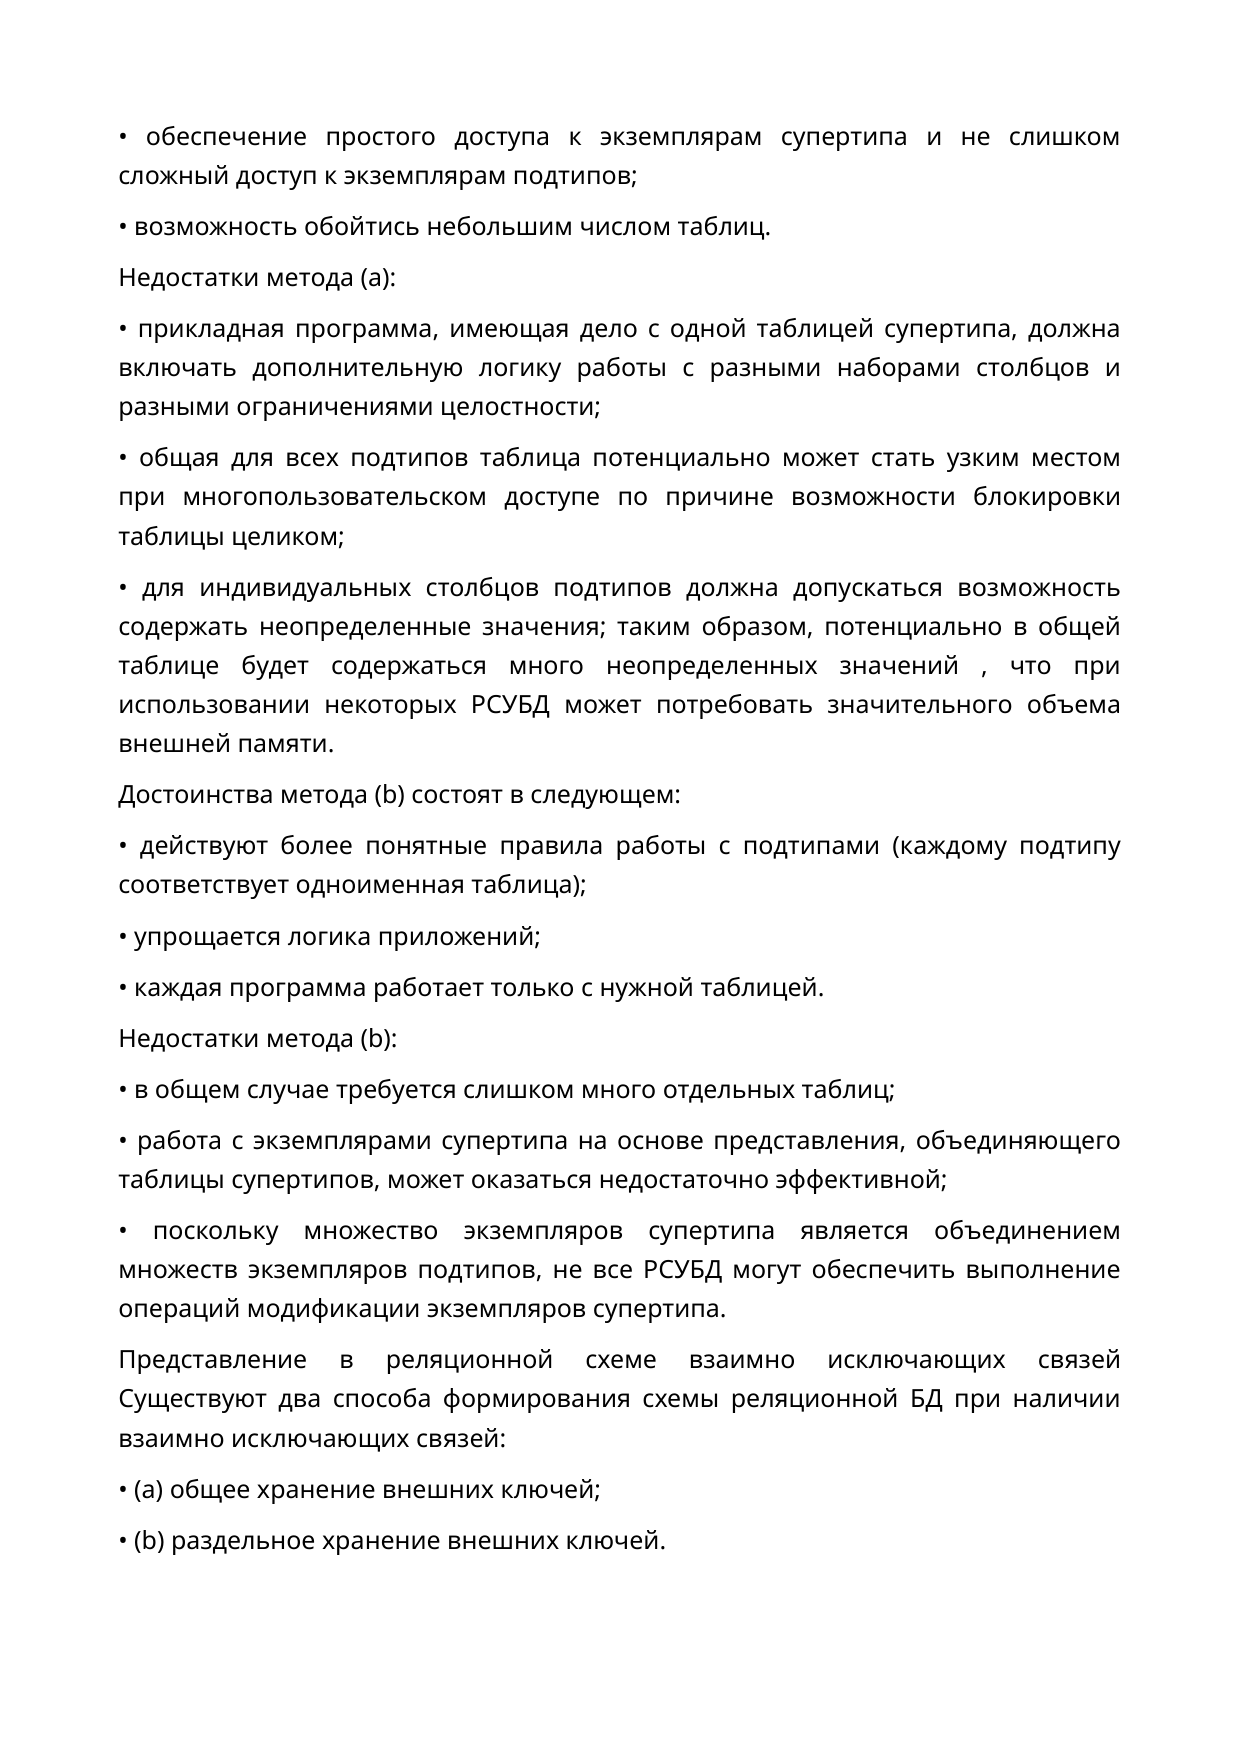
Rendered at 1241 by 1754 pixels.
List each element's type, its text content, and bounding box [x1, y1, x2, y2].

text • работа с экземплярами супертипа на основе представления, объединяющего таблицы супертипов, может оказаться недостаточно эффективной; [118, 1122, 1122, 1196]
text Представление в реляционной схеме взаимно исключающих связей Существуют два способа формирования схемы реляционной БД при наличии взаимно исключающих связей: [118, 1342, 1122, 1454]
text • (a) общее хранение внешних ключей; [118, 1471, 1122, 1505]
text • действуют более понятные правила работы с подтипами (каждому подтипу соответствует одноименная таблица); [118, 828, 1122, 901]
text Достоинства метода (b) состоят в следующем: [118, 777, 1122, 811]
text • возможность обойтись небольшим числом таблиц. [118, 208, 1122, 242]
text • в общем случае требуется слишком много отдельных таблиц; [118, 1071, 1122, 1105]
text • упрощается логика приложений; [118, 918, 1122, 952]
text Недостатки метода (b): [118, 1020, 1122, 1054]
text • прикладная программа, имеющая дело с одной таблицей супертипа, должна включать дополнительную логику работы с разными наборами столбцов и разными ограничениями целостности; [118, 310, 1122, 423]
text • обеспечение простого доступа к экземплярам супертипа и не слишком сложный доступ к экземплярам подтипов; [118, 118, 1122, 191]
text • каждая программа работает только с нужной таблицей. [118, 969, 1122, 1003]
text • поскольку множество экземпляров супертипа является объединением множеств экземпляров подтипов, не все РСУБД могут обеспечить выполнение операций модификации экземпляров супертипа. [118, 1212, 1122, 1325]
text Недостатки метода (a): [118, 259, 1122, 293]
text • (b) раздельное хранение внешних ключей. [118, 1522, 1122, 1556]
text • общая для всех подтипов таблица потенциально может стать узким местом при многопользовательском доступе по причине возможности блокировки таблицы целиком; [118, 440, 1122, 552]
text • для индивидуальных столбцов подтипов должна допускаться возможность содержать неопределенные значения; таким образом, потенциально в общей таблице будет содержаться много неопределенных значений , что при использовании некоторых РСУБД может потребовать значительного объема внешней памяти. [118, 569, 1122, 760]
